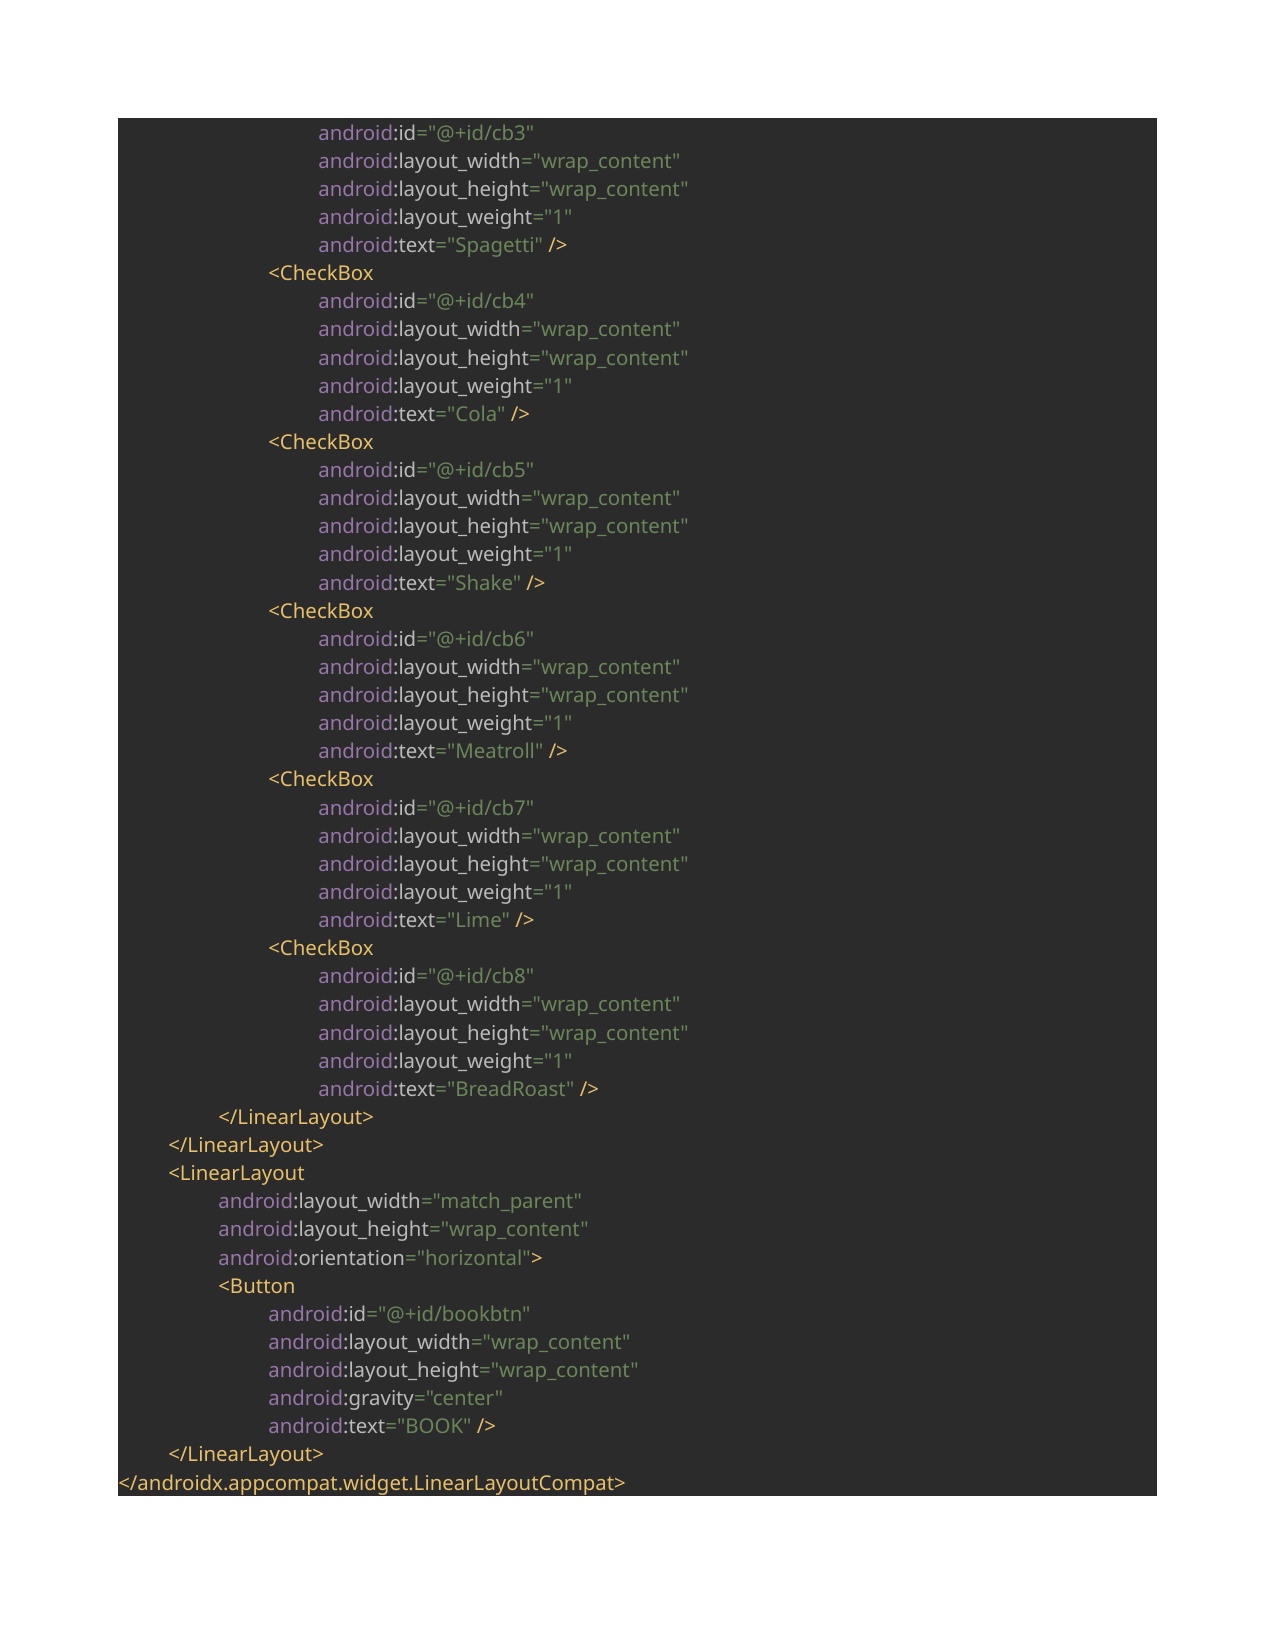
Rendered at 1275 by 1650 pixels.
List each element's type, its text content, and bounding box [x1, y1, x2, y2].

text android:gravity="center" [118, 1384, 1157, 1412]
text android:id="@+id/cb6" [118, 624, 1157, 652]
text android:layout_height="wrap_content" [118, 849, 1157, 877]
text <CheckBox [118, 765, 1157, 793]
text android:id="@+id/cb7" [118, 793, 1157, 821]
text android:id="@+id/cb3" [118, 118, 1157, 146]
text android:layout_height="wrap_content" [118, 681, 1157, 709]
text android:layout_weight="1" [118, 202, 1157, 231]
text <LinearLayout [118, 1159, 1157, 1187]
text android:layout_weight="1" [118, 877, 1157, 906]
text android:id="@+id/cb5" [118, 456, 1157, 484]
text android:id="@+id/cb8" [118, 962, 1157, 990]
text </androidx.appcompat.widget.LinearLayoutCompat> [118, 1468, 1157, 1496]
text android:layout_width="match_parent" [118, 1187, 1157, 1215]
text android:layout_weight="1" [118, 371, 1157, 399]
text </LinearLayout> [118, 1102, 1157, 1131]
text android:text="Spagetti" /> [118, 231, 1157, 259]
text android:layout_height="wrap_content" [118, 1215, 1157, 1243]
text </LinearLayout> [118, 1131, 1157, 1159]
text android:text="BOOK" /> [118, 1412, 1157, 1440]
text <Button [118, 1271, 1157, 1299]
text android:layout_height="wrap_content" [118, 512, 1157, 540]
text android:layout_width="wrap_content" [118, 821, 1157, 849]
text android:text="Shake" /> [118, 568, 1157, 596]
text android:layout_height="wrap_content" [118, 343, 1157, 371]
text <CheckBox [118, 934, 1157, 962]
text android:layout_width="wrap_content" [118, 652, 1157, 681]
text android:layout_weight="1" [118, 540, 1157, 568]
text <CheckBox [118, 259, 1157, 287]
text android:text="Cola" /> [118, 399, 1157, 427]
text android:text="Meatroll" /> [118, 737, 1157, 765]
text android:layout_height="wrap_content" [118, 1018, 1157, 1046]
text android:layout_weight="1" [118, 709, 1157, 737]
text android:layout_width="wrap_content" [118, 1327, 1157, 1356]
text android:layout_width="wrap_content" [118, 484, 1157, 512]
text <CheckBox [118, 427, 1157, 456]
text android:orientation="horizontal"> [118, 1243, 1157, 1271]
text <CheckBox [118, 596, 1157, 624]
text android:text="Lime" /> [118, 906, 1157, 934]
text android:id="@+id/bookbtn" [118, 1299, 1157, 1327]
text android:layout_width="wrap_content" [118, 146, 1157, 174]
text android:id="@+id/cb4" [118, 287, 1157, 315]
text android:text="BreadRoast" /> [118, 1074, 1157, 1102]
text </LinearLayout> [118, 1440, 1157, 1468]
text android:layout_width="wrap_content" [118, 990, 1157, 1018]
text android:layout_weight="1" [118, 1046, 1157, 1074]
text android:layout_width="wrap_content" [118, 315, 1157, 343]
text android:layout_height="wrap_content" [118, 174, 1157, 202]
text android:layout_height="wrap_content" [118, 1356, 1157, 1384]
